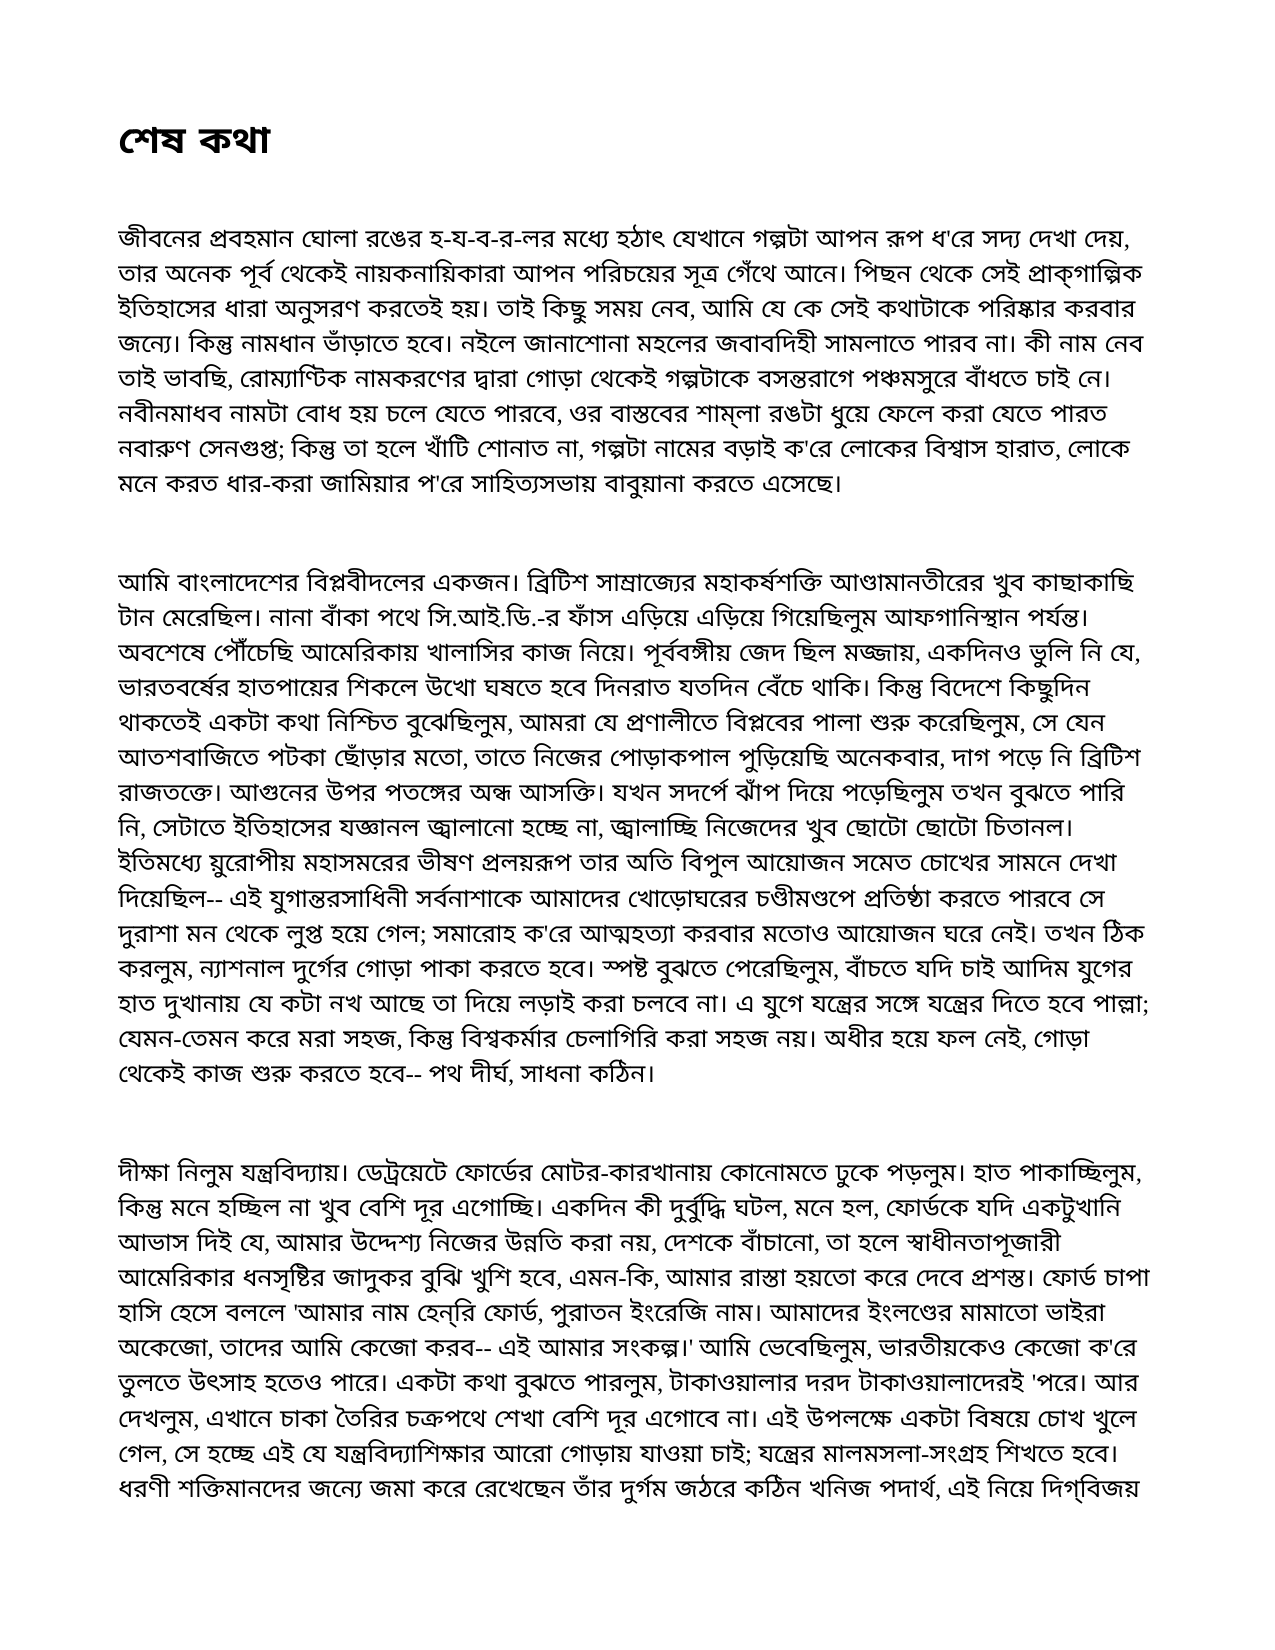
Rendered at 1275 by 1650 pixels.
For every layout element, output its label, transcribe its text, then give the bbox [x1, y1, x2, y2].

text জীবনের প্রবহমান ঘোলা রঙের হ-য-ব-র-লর মধ্যে হঠাৎ যেখানে গল্পটা আপন রূপ ধ'রে সদ্য দেখা দেয়, তার অনেক পূর্ব থেকেই নায়কনায়িকারা আপন পরিচয়ের সূত্র গেঁথে আনে। পিছন থেকে সেই প্রাক্‌গাল্পিক ইতিহাসের ধারা অনুসরণ করতেই হয়। তাই কিছু সময় নেব, আমি যে কে সেই কথাটাকে পরিষ্কার করবার জন্যে। কিন্তু নামধান ভাঁড়াতে হবে। নইলে জানাশোনা মহলের জবাবদিহী সামলাতে পারব না। কী নাম নেব তাই ভাবছি, রোম্যাণ্টিক নামকরণের দ্বারা গোড়া থেকেই গল্পটাকে বসন্তরাগে পঞ্চমসুরে বাঁধতে চাই নে। নবীনমাধব নামটা বোধ হয় চলে যেতে পারবে, ওর বাস্তবের শাম্‌লা রঙটা ধুয়ে ফেলে করা যেতে পারত নবারুণ সেনগুপ্ত; কিন্তু তা হলে খাঁটি শোনাত না, গল্পটা নামের বড়াই ক'রে লোকের বিশ্বাস হারাত, লোকে মনে করত ধার-করা জামিয়ার প'রে সাহিত্যসভায় বাবুয়ানা করতে এসেছে। [118, 224, 1157, 499]
text দীক্ষা নিলুম যন্ত্রবিদ্যায়। ডেট্রয়েটে ফোর্ডের মোটর-কারখানায় কোনোমতে ঢুকে পড়লুম। হাত পাকাচ্ছিলুম, কিন্তু মনে হচ্ছিল না খুব বেশি দূর এগোচ্ছি। একদিন কী দুর্বুদ্ধি ঘটল, মনে হল, ফোর্ডকে যদি একটুখানি আভাস দিই যে, আমার উদ্দেশ্য নিজের উন্নতি করা নয়, দেশকে বাঁচানো, তা হলে স্বাধীনতাপূজারী আমেরিকার ধনসৃষ্টির জাদুকর বুঝি খুশি হবে, এমন-কি, আমার রাস্তা হয়তো করে দেবে প্রশস্ত। ফোর্ড চাপা হাসি হেসে বললে 'আমার নাম হেন্‌রি ফোর্ড, পুরাতন ইংরেজি নাম। আমাদের ইংলণ্ডের মামাতো ভাইরা অকেজো, তাদের আমি কেজো করব-- এই আমার সংকল্প।' আমি ভেবেছিলুম, ভারতীয়কেও কেজো ক'রে তুলতে উৎসাহ হতেও পারে। একটা কথা বুঝতে পারলুম, টাকাওয়ালার দরদ টাকাওয়ালাদেরই 'পরে। আর দেখলুম, এখানে চাকা তৈরির চক্রপথে শেখা বেশি দূর এগোবে না। এই উপলক্ষে একটা বিষয়ে চোখ খুলে গেল, সে হচ্ছে এই যে যন্ত্রবিদ্যাশিক্ষার আরো গোড়ায় যাওয়া চাই; যন্ত্রের মালমসলা-সংগ্রহ শিখতে হবে। ধরণী শক্তিমানদের জন্যে জমা করে রেখেছেন তাঁর দুর্গম জঠরে কঠিন খনিজ পদার্থ, এই নিয়ে দিগ্‌বিজয় [118, 1158, 1157, 1503]
subtitle শেষ কথা [118, 118, 1157, 162]
text আমি বাংলাদেশের বিপ্লবীদলের একজন। ব্রিটিশ সাম্রাজ্যের মহাকর্ষশক্তি আণ্ডামানতীরের খুব কাছাকাছি টান মেরেছিল। নানা বাঁকা পথে সি.আই.ডি.-র ফাঁস এড়িয়ে এড়িয়ে গিয়েছিলুম আফগানিস্থান পর্যন্ত। অবশেষে পৌঁচেছি আমেরিকায় খালাসির কাজ নিয়ে। পূর্ববঙ্গীয় জেদ ছিল মজ্জায়, একদিনও ভুলি নি যে, ভারতবর্ষের হাতপায়ের শিকলে উখো ঘষতে হবে দিনরাত যতদিন বেঁচে থাকি। কিন্তু বিদেশে কিছুদিন থাকতেই একটা কথা নিশ্চিত বুঝেছিলুম, আমরা যে প্রণালীতে বিপ্লবের পালা শুরু করেছিলুম, সে যেন আতশবাজিতে পটকা ছোঁড়ার মতো, তাতে নিজের পোড়াকপাল পুড়িয়েছি অনেকবার, দাগ পড়ে নি ব্রিটিশ রাজতক্তে। আগুনের উপর পতঙ্গের অন্ধ আসক্তি। যখন সদর্পে ঝাঁপ দিয়ে পড়েছিলুম তখন বুঝতে পারি নি, সেটাতে ইতিহাসের যজ্ঞানল জ্বালানো হচ্ছে না, জ্বালাচ্ছি নিজেদের খুব ছোটো ছোটো চিতানল। ইতিমধ্যে য়ুরোপীয় মহাসমরের ভীষণ প্রলয়রূপ তার অতি বিপুল আয়োজন সমেত চোখের সামনে দেখা দিয়েছিল-- এই যুগান্তরসাধিনী সর্বনাশাকে আমাদের খোড়োঘরের চণ্ডীমণ্ডপে প্রতিষ্ঠা করতে পারবে সে দুরাশা মন থেকে লুপ্ত হয়ে গেল; সমারোহ ক'রে আত্মহত্যা করবার মতোও আয়োজন ঘরে নেই। তখন ঠিক করলুম, ন্যাশনাল দুর্গের গোড়া পাকা করতে হবে। স্পষ্ট বুঝতে পেরেছিলুম, বাঁচতে যদি চাই আদিম যুগের হাত দুখানায় যে কটা নখ আছে তা দিয়ে লড়াই করা চলবে না। এ যুগে যন্ত্রের সঙ্গে যন্ত্রের দিতে হবে পাল্লা; যেমন-তেমন করে মরা সহজ, কিন্তু বিশ্বকর্মার চেলাগিরি করা সহজ নয়। অধীর হয়ে ফল নেই, গোড়া থেকেই কাজ শুরু করতে হবে-- পথ দীর্ঘ, সাধনা কঠিন। [118, 568, 1157, 1088]
